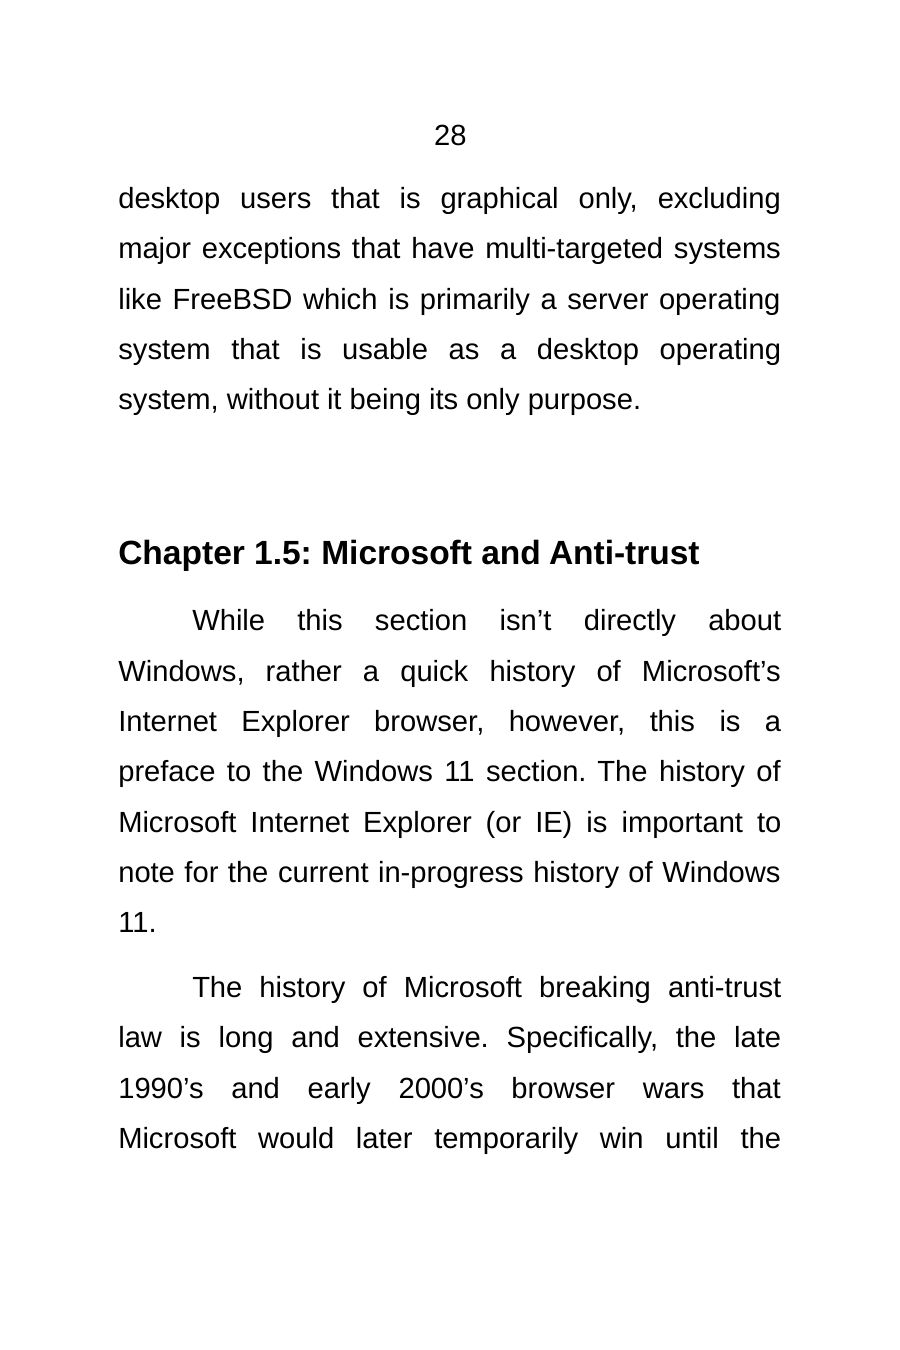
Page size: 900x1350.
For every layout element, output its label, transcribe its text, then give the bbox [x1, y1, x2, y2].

subtitle Chapter 1.5: Microsoft and Anti-trust [118, 533, 782, 572]
text desktop users that is graphical only, excluding major exceptions that have multi-targeted systems like FreeBSD which is primarily a server operating system that is usable as a desktop operating system, without it being its only purpose. [118, 181, 782, 416]
text The history of Microsoft breaking anti-trust law is long and extensive. Specifically, the late 1990’s and early 2000’s browser wars that Microsoft would later temporarily win until the [118, 970, 782, 1155]
text While this section isn’t directly about Windows, rather a quick history of Microsoft’s Internet Explorer browser, however, this is a preface to the Windows 11 section. The history of Microsoft Internet Explorer (or IE) is important to note for the current in-progress history of Windows 11. [118, 603, 782, 939]
